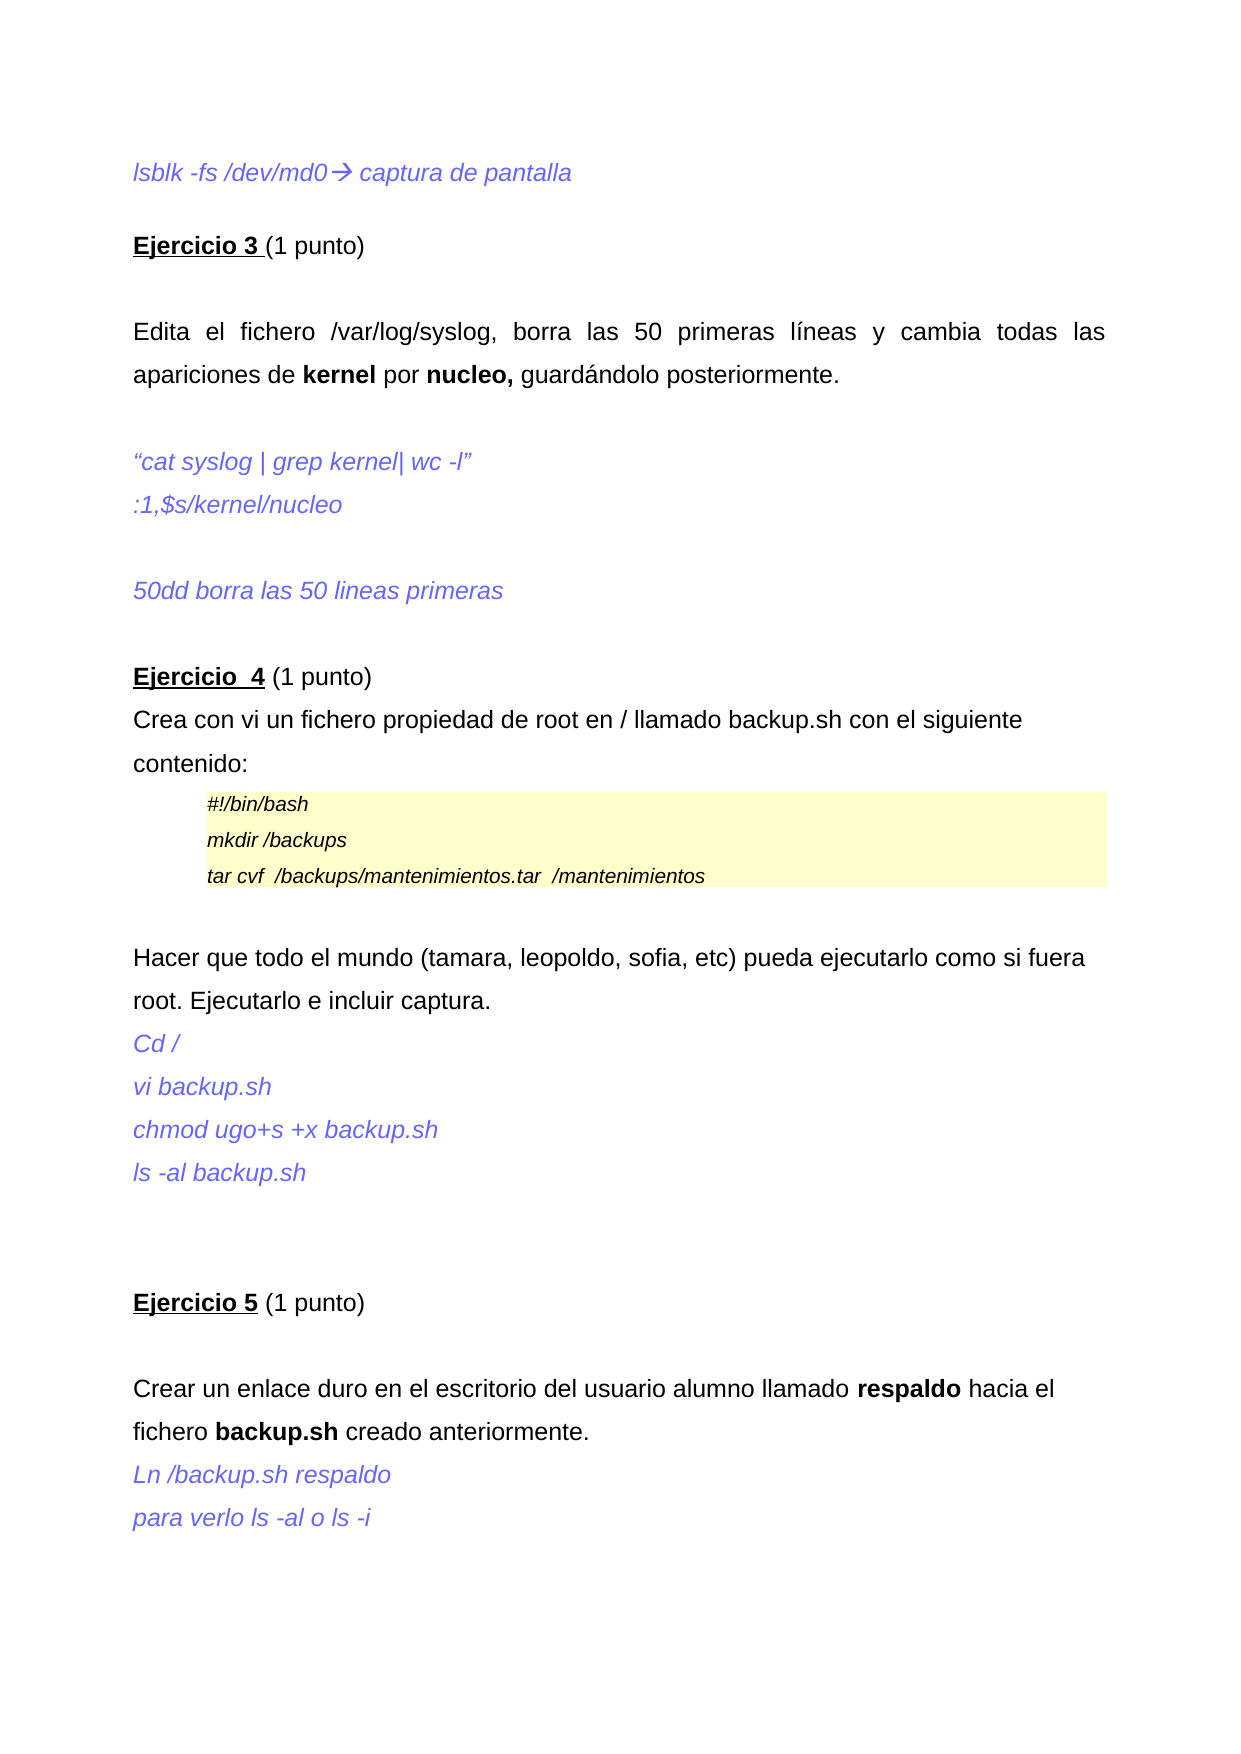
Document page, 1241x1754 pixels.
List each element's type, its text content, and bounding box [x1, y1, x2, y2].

text 50dd borra las 50 lineas primeras [133, 576, 1107, 605]
text “cat syslog | grep kernel| wc -l” [133, 447, 1107, 475]
text Edita el fichero /var/log/syslog, borra las 50 primeras líneas y cambia todas las apariciones de kernel por nucleo, guardándolo posteriormente. [133, 317, 1107, 389]
text ls -al backup.sh [133, 1158, 1107, 1187]
text Crear un enlace duro en el escritorio del usuario alumno llamado respaldo hacia el fichero backup.sh creado anteriormente. [133, 1374, 1107, 1446]
text mkdir /backups [207, 828, 1107, 852]
text Hacer que todo el mundo (tamara, leopoldo, sofia, etc) pueda ejecutarlo como si fuera root. Ejecutarlo e incluir captura. [133, 943, 1107, 1014]
text #!/bin/bash [207, 792, 1107, 816]
text vi backup.sh [133, 1072, 1107, 1101]
text Ejercicio 4 (1 punto) [133, 662, 1107, 691]
text Ejercicio 5 (1 punto) [133, 1288, 1107, 1316]
text Crea con vi un fichero propiedad de root en / llamado backup.sh con el siguiente contenido: [133, 705, 1107, 777]
text lsblk -fs /dev/md0 captura de pantalla [133, 158, 1107, 187]
text Cd / [133, 1029, 1107, 1058]
text :1,$s/kernel/nucleo [133, 490, 1107, 518]
text chmod ugo+s +x backup.sh [133, 1115, 1107, 1144]
text tar cvf /backups/mantenimientos.tar /mantenimientos [207, 863, 1107, 887]
text para verlo ls -al o ls -i [133, 1503, 1107, 1532]
text Ejercicio 3 (1 punto) [133, 231, 1107, 260]
text Ln /backup.sh respaldo [133, 1460, 1107, 1489]
